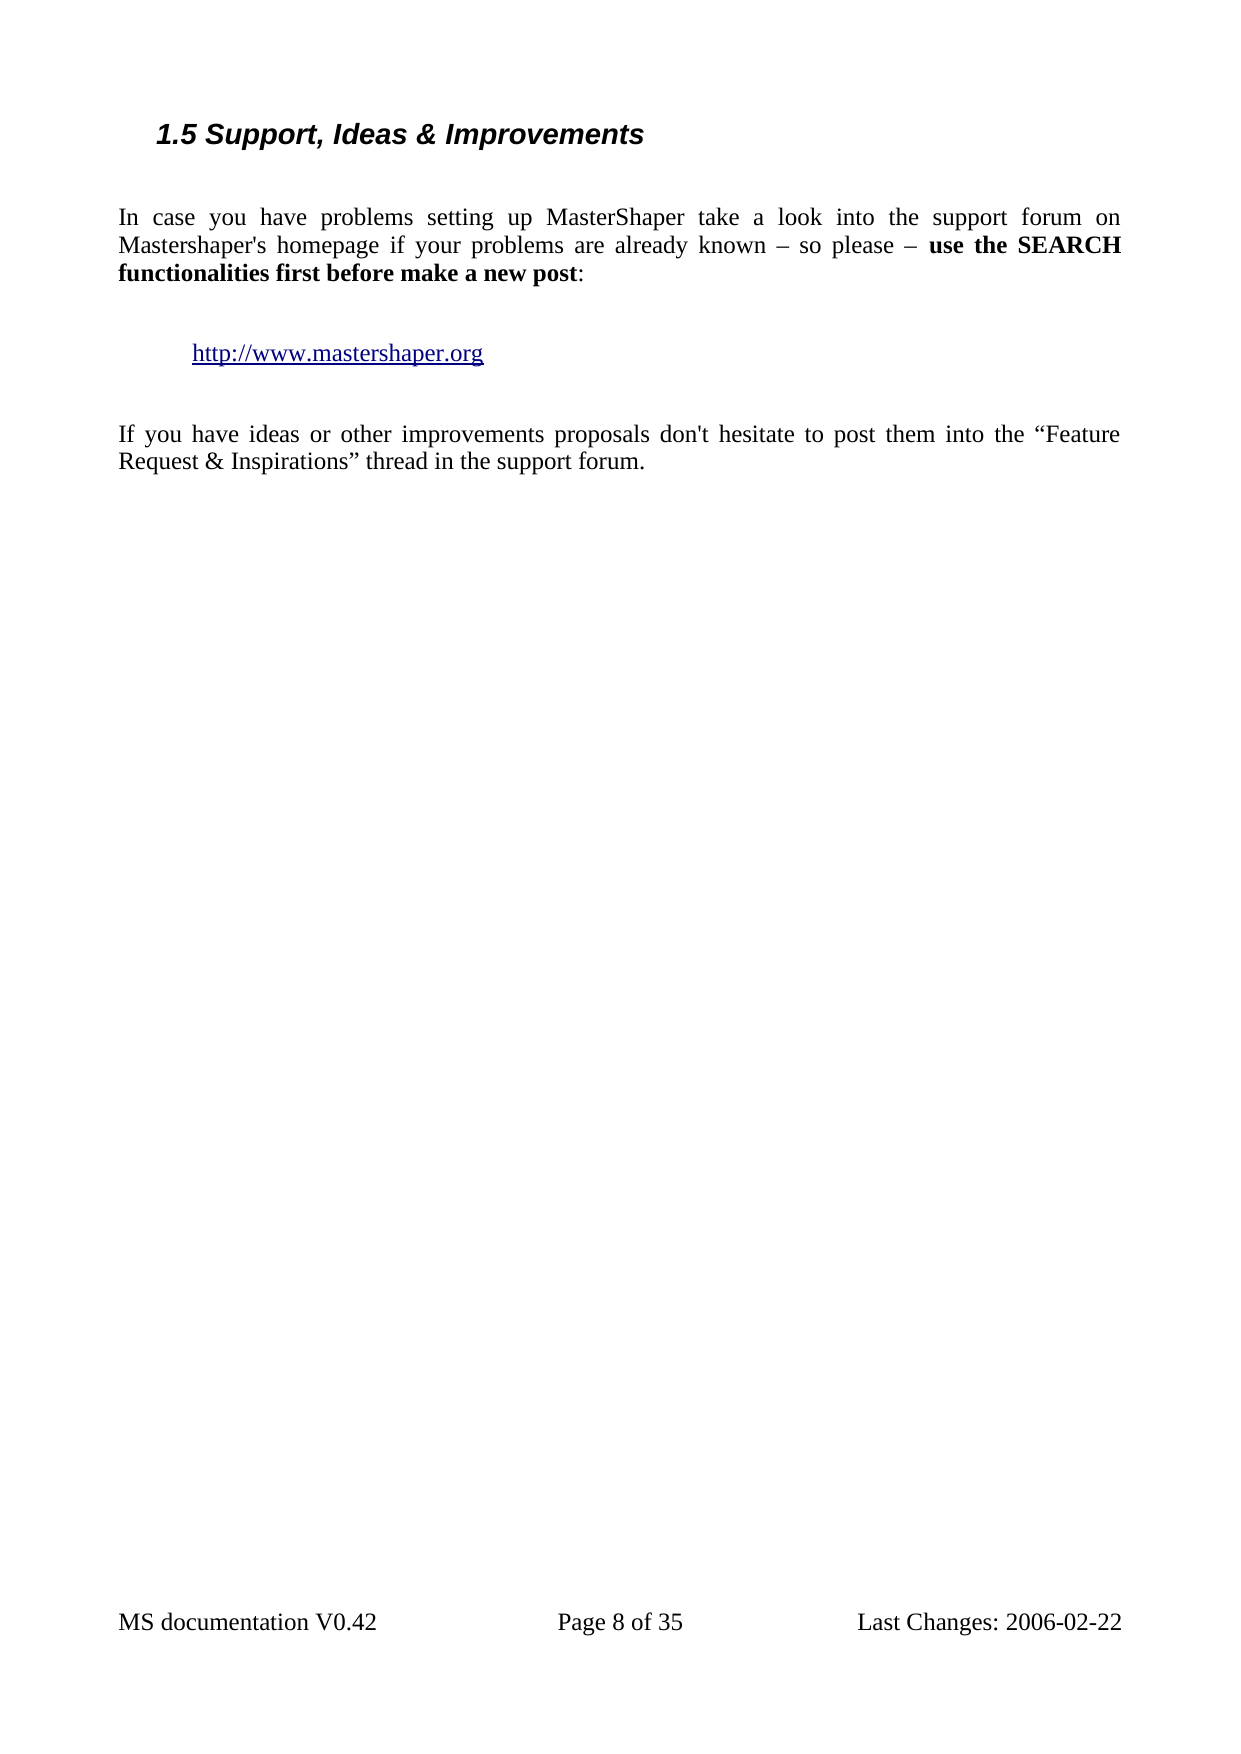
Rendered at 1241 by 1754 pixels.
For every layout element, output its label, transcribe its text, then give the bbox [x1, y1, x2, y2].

text http://www.mastershaper.org [118, 339, 1122, 367]
text If you have ideas or other improvements proposals don't hesitate to post them into the “Feature Request & Inspirations” thread in the support forum. [118, 420, 1122, 475]
text In case you have problems setting up MasterShaper take a look into the support forum on Mastershaper's homepage if your problems are already known – so please – use the SEARCH functionalities first before make a new post: [118, 203, 1122, 287]
subtitle Support, Ideas & Improvements [148, 118, 1122, 151]
